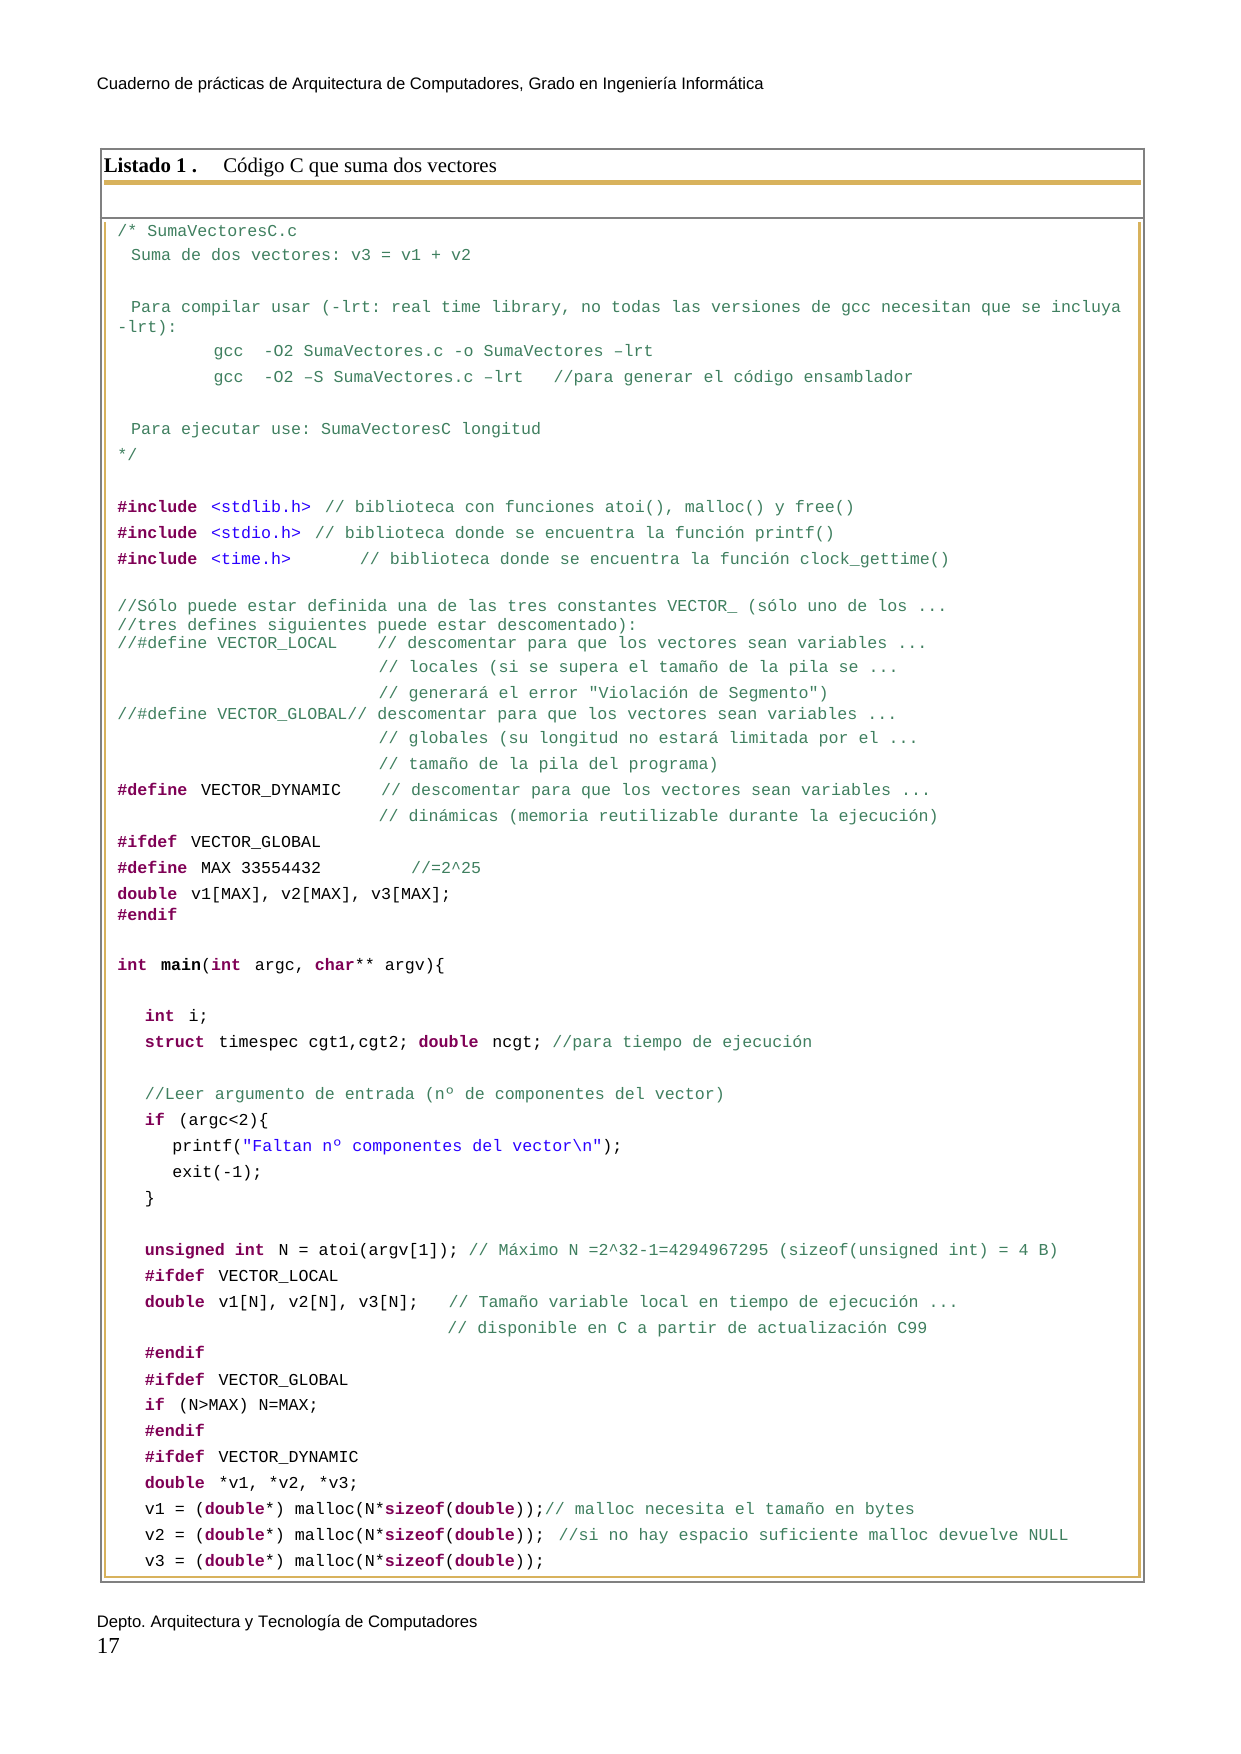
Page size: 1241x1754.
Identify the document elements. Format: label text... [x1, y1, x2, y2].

table_cell /* SumaVectoresC.c Suma de dos vectores: v3 = v1 + v2 Para compilar usar (-lrt: real time library, no todas las versiones de gcc necesitan que se incluya -lrt): gcc -O2 SumaVectores.c -o SumaVectores –lrt gcc -O2 –S SumaVectores.c –lrt //para generar el código ensamblador Para ejecutar use: SumaVectoresC longitud */ #include <stdlib.h> // biblioteca con funciones atoi(), malloc() y free() #include <stdio.h> // biblioteca donde se encuentra la función printf() #include <time.h> // biblioteca donde se encuentra la función clock_gettime() //Sólo puede estar definida una de las tres constantes VECTOR_ (sólo uno de los ... //tres defines siguientes puede estar descomentado): //#define VECTOR_LOCAL // descomentar para que los vectores sean variables ... // locales (si se supera el tamaño de la pila se ... // generará el error "Violación de Segmento") //#define VECTOR_GLOBAL// descomentar para que los vectores sean variables ... // globales (su longitud no estará limitada por el ... // tamaño de la pila del programa) #define VECTOR_DYNAMIC // descomentar para que los vectores sean variables ... // dinámicas (memoria reutilizable durante la ejecución) #ifdef VECTOR_GLOBAL #define MAX 33554432 //=2^25 double v1[MAX], v2[MAX], v3[MAX]; #endif int main(int argc, char** argv){ int i; struct timespec cgt1,cgt2; double ncgt; //para tiempo de ejecución //Leer argumento de entrada (nº de componentes del vector) if (argc<2){ printf("Faltan nº componentes del vector\n"); exit(-1); } unsigned int N = atoi(argv[1]); // Máximo N =2^32-1=4294967295 (sizeof(unsigned int) = 4 B) #ifdef VECTOR_LOCAL double v1[N], v2[N], v3[N]; // Tamaño variable local en tiempo de ejecución ... // disponible en C a partir de actualización C99 #endif #ifdef VECTOR_GLOBAL if (N>MAX) N=MAX; #endif #ifdef VECTOR_DYNAMIC double *v1, *v2, *v3; v1 = (double*) malloc(N*sizeof(double));// malloc necesita el tamaño en bytes v2 = (double*) malloc(N*sizeof(double)); //si no hay espacio suficiente malloc devuelve NULL v3 = (double*) malloc(N*sizeof(double)); [102, 219, 1143, 1581]
table_header Listado 1 . Código C que suma dos vectores [102, 150, 1143, 217]
